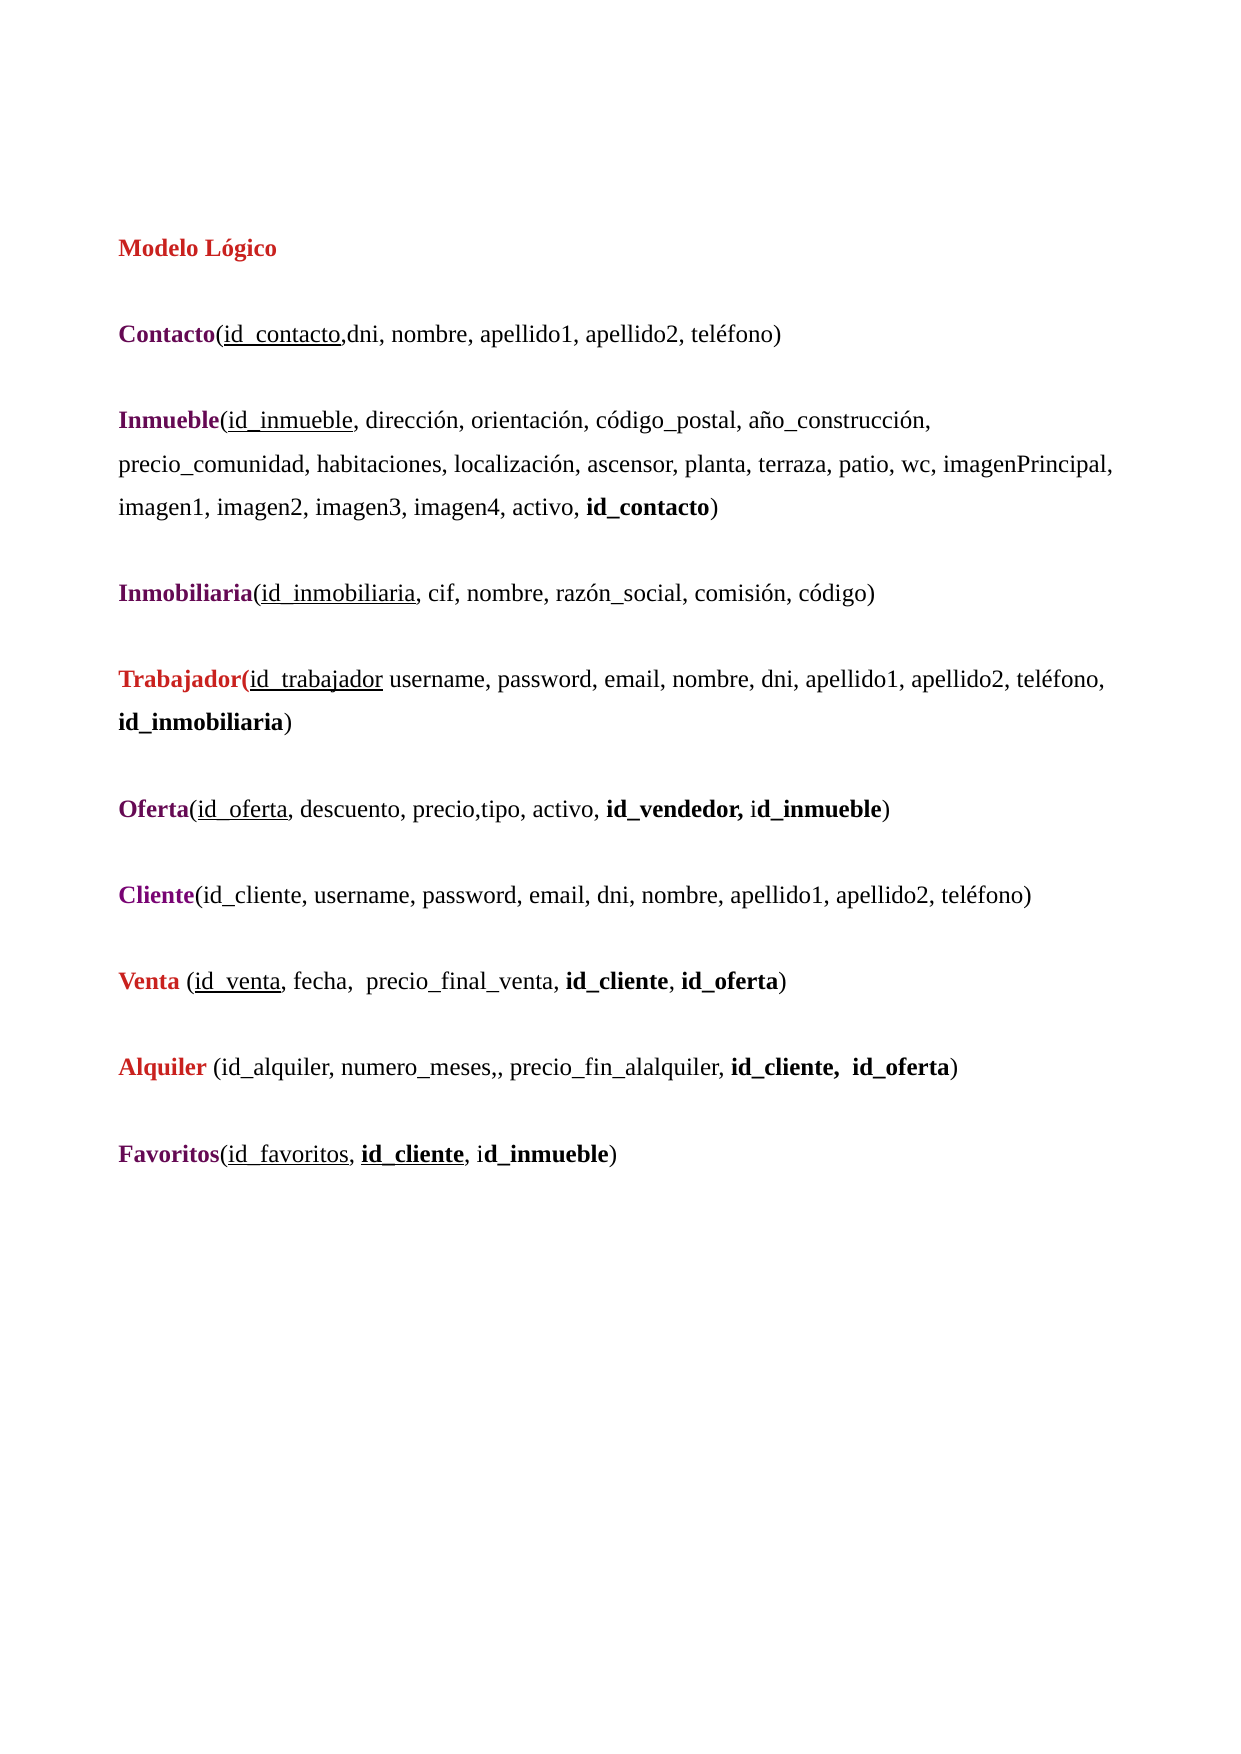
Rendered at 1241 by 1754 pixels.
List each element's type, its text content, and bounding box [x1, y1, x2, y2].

text Venta (id_venta, fecha, precio_final_venta, id_cliente, id_oferta) [118, 966, 1122, 995]
text Cliente(id_cliente, username, password, email, dni, nombre, apellido1, apellido2, teléfono) [118, 880, 1122, 909]
text Modelo Lógico [118, 233, 1122, 262]
text Alquiler (id_alquiler, numero_meses,, precio_fin_alalquiler, id_cliente, id_oferta) [118, 1052, 1122, 1081]
text Inmueble(id_inmueble, dirección, orientación, código_postal, año_construcción, precio_comunidad, habitaciones, localización, ascensor, planta, terraza, patio, wc, imagenPrincipal, imagen1, imagen2, imagen3, imagen4, activo, id_contacto) [118, 406, 1122, 521]
text Favoritos(id_favoritos, id_cliente, id_inmueble) [118, 1139, 1122, 1167]
text Oferta(id_oferta, descuento, precio,tipo, activo, id_vendedor, id_inmueble) [118, 794, 1122, 822]
text Trabajador(id_trabajador username, password, email, nombre, dni, apellido1, apellido2, teléfono, id_inmobiliaria) [118, 664, 1122, 736]
text Contacto(id_contacto,dni, nombre, apellido1, apellido2, teléfono) [118, 319, 1122, 348]
text Inmobiliaria(id_inmobiliaria, cif, nombre, razón_social, comisión, código) [118, 578, 1122, 607]
